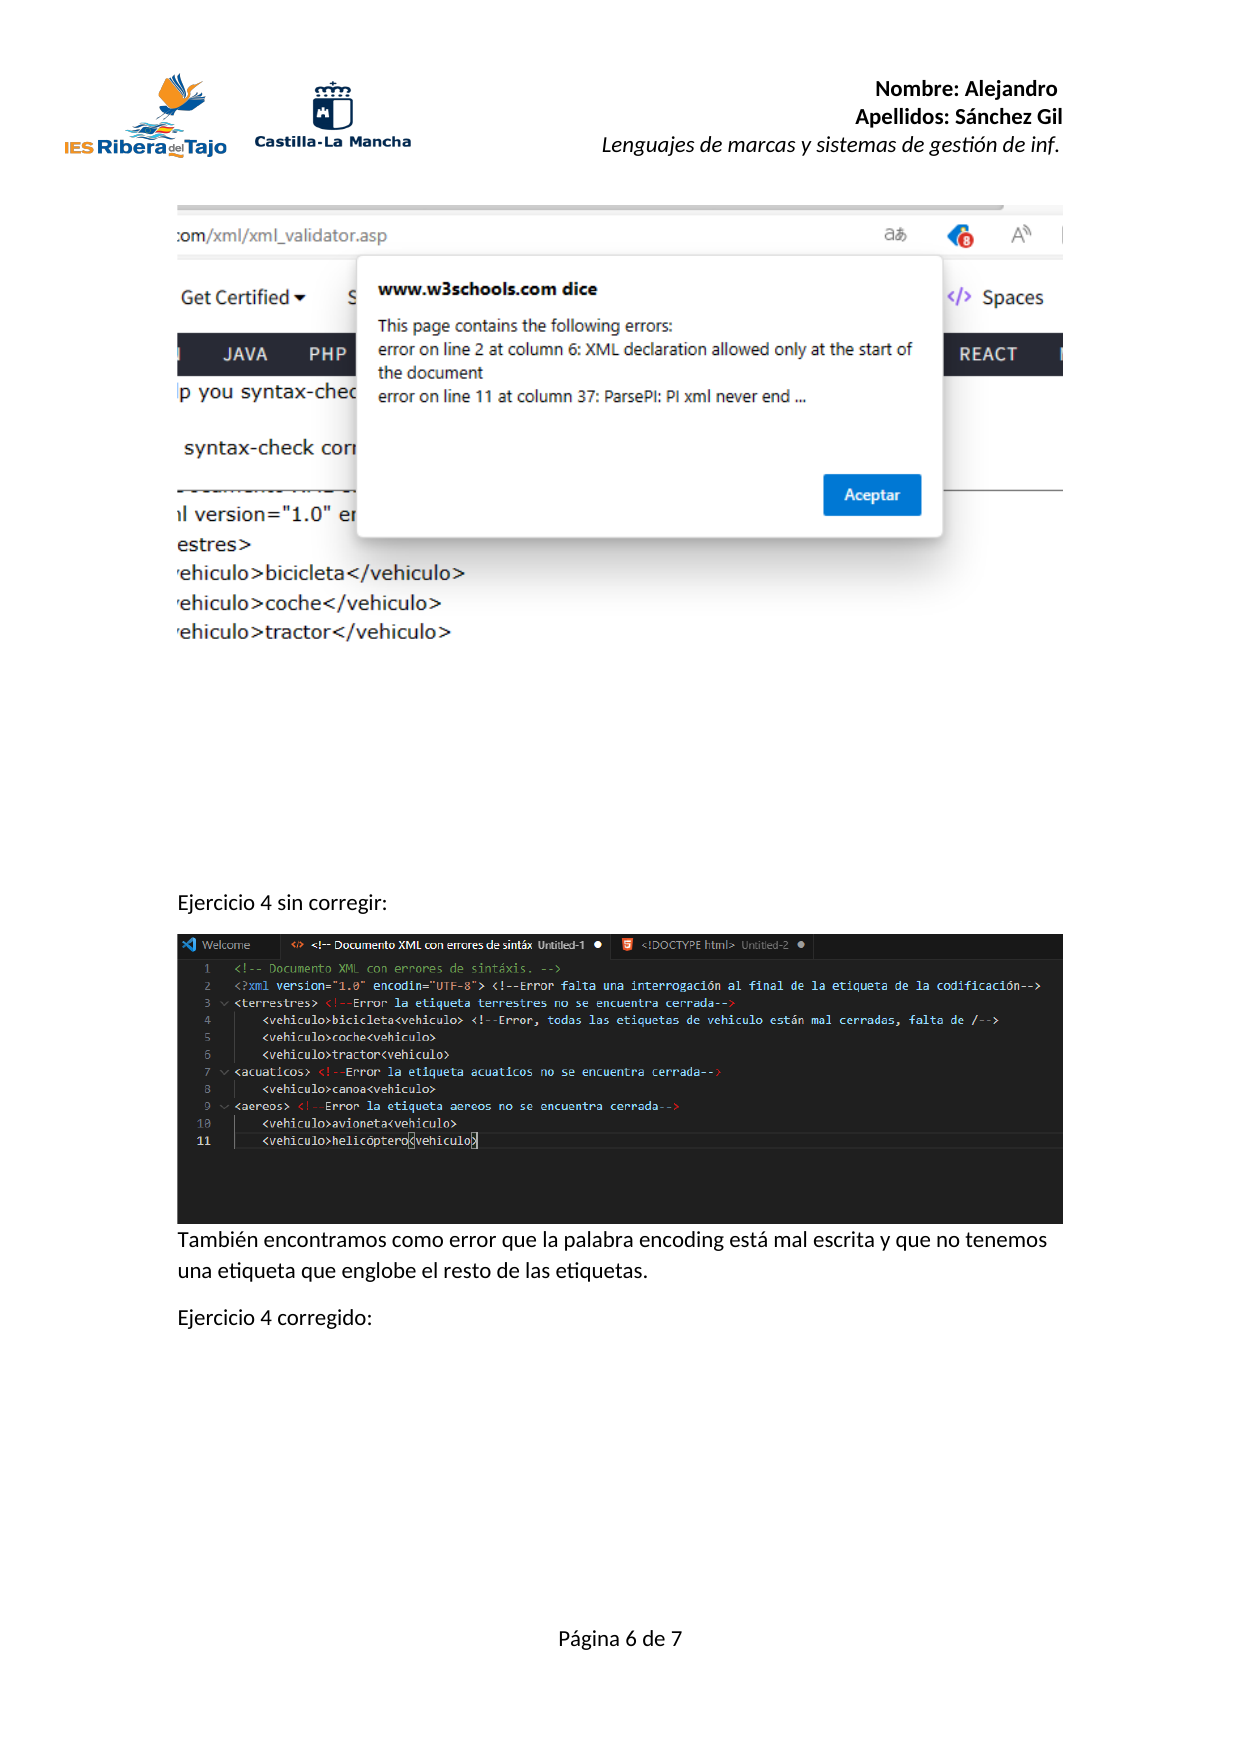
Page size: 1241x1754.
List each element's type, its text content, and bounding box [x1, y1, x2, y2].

text Ejercicio 4 sin corregir: [177, 888, 1063, 916]
picture [177, 934, 1063, 1224]
text También encontramos como error que la palabra encoding está mal escrita y que no tenemos una etiqueta que englobe el resto de las etiquetas. [177, 1224, 1063, 1284]
picture [177, 205, 1063, 652]
picture [233, 73, 432, 158]
text Ejercicio 4 corregido: [177, 1303, 1063, 1331]
picture [65, 73, 227, 158]
